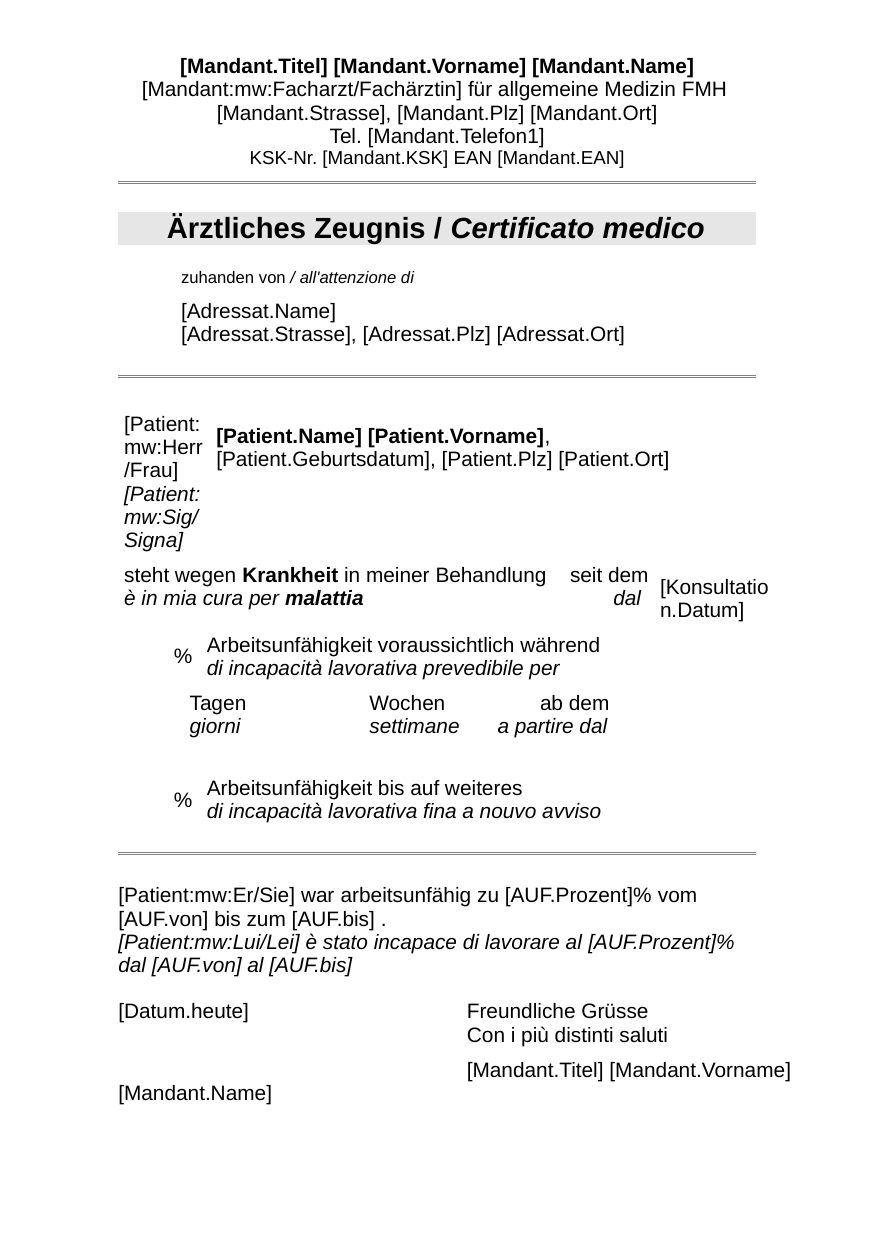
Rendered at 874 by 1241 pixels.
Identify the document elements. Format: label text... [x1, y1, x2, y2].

text [Patient:mw:Lui/Lei] è stato incapace di lavorare al [AUF.Prozent]% dal [AUF.von] al [AUF.bis] [118, 930, 756, 977]
table_header Wochen settimane [363, 685, 482, 743]
table_header [615, 685, 756, 743]
table_header [118, 628, 168, 685]
table_header [268, 685, 363, 743]
table_header Arbeitsunfähigkeit voraussichtlich während di incapacità lavorativa prevedibile per [201, 628, 756, 685]
table_header [118, 685, 184, 743]
table_header % [168, 628, 201, 685]
table_header % [168, 771, 201, 829]
table_header Tagen giorni [184, 685, 268, 743]
text [Adressat.Name] [181, 299, 749, 322]
text [Patient:mw:Er/Sie] war arbeitsunfähig zu [AUF.Prozent]% vom [AUF.von] bis zum [AUF.bis] . [118, 884, 756, 930]
text [Adressat.Strasse], [Adressat.Plz] [Adressat.Ort] [181, 322, 749, 346]
table_header [Konsultation.Datum] [654, 558, 784, 627]
table_header [Patient.Name] [Patient.Vorname], [Patient.Geburtsdatum], [Patient.Plz] [Patient.Ort] [210, 407, 756, 558]
text zuhanden von / all'attenzione di [181, 269, 749, 287]
text Con i più distinti saluti [118, 1023, 756, 1046]
table_header [Patient:mw:Herr/Frau] [Patient:mw:Sig/Signa] [118, 407, 210, 558]
table_header seit dem dal [554, 558, 654, 627]
table_header ab dem a partire dal [482, 685, 615, 743]
text [Datum.heute] Freundliche Grüsse [118, 1000, 756, 1023]
text [Mandant.Titel] [Mandant.Vorname] [Mandant.Name] [118, 1058, 874, 1105]
table_header [118, 771, 168, 829]
table_header steht wegen Krankheit in meiner Behandlung è in mia cura per malattia [118, 558, 554, 627]
text Ärztliches Zeugnis / Certificato medico [118, 212, 756, 245]
table_header Arbeitsunfähigkeit bis auf weiteres di incapacità lavorativa fina a nouvo avviso [201, 771, 756, 829]
